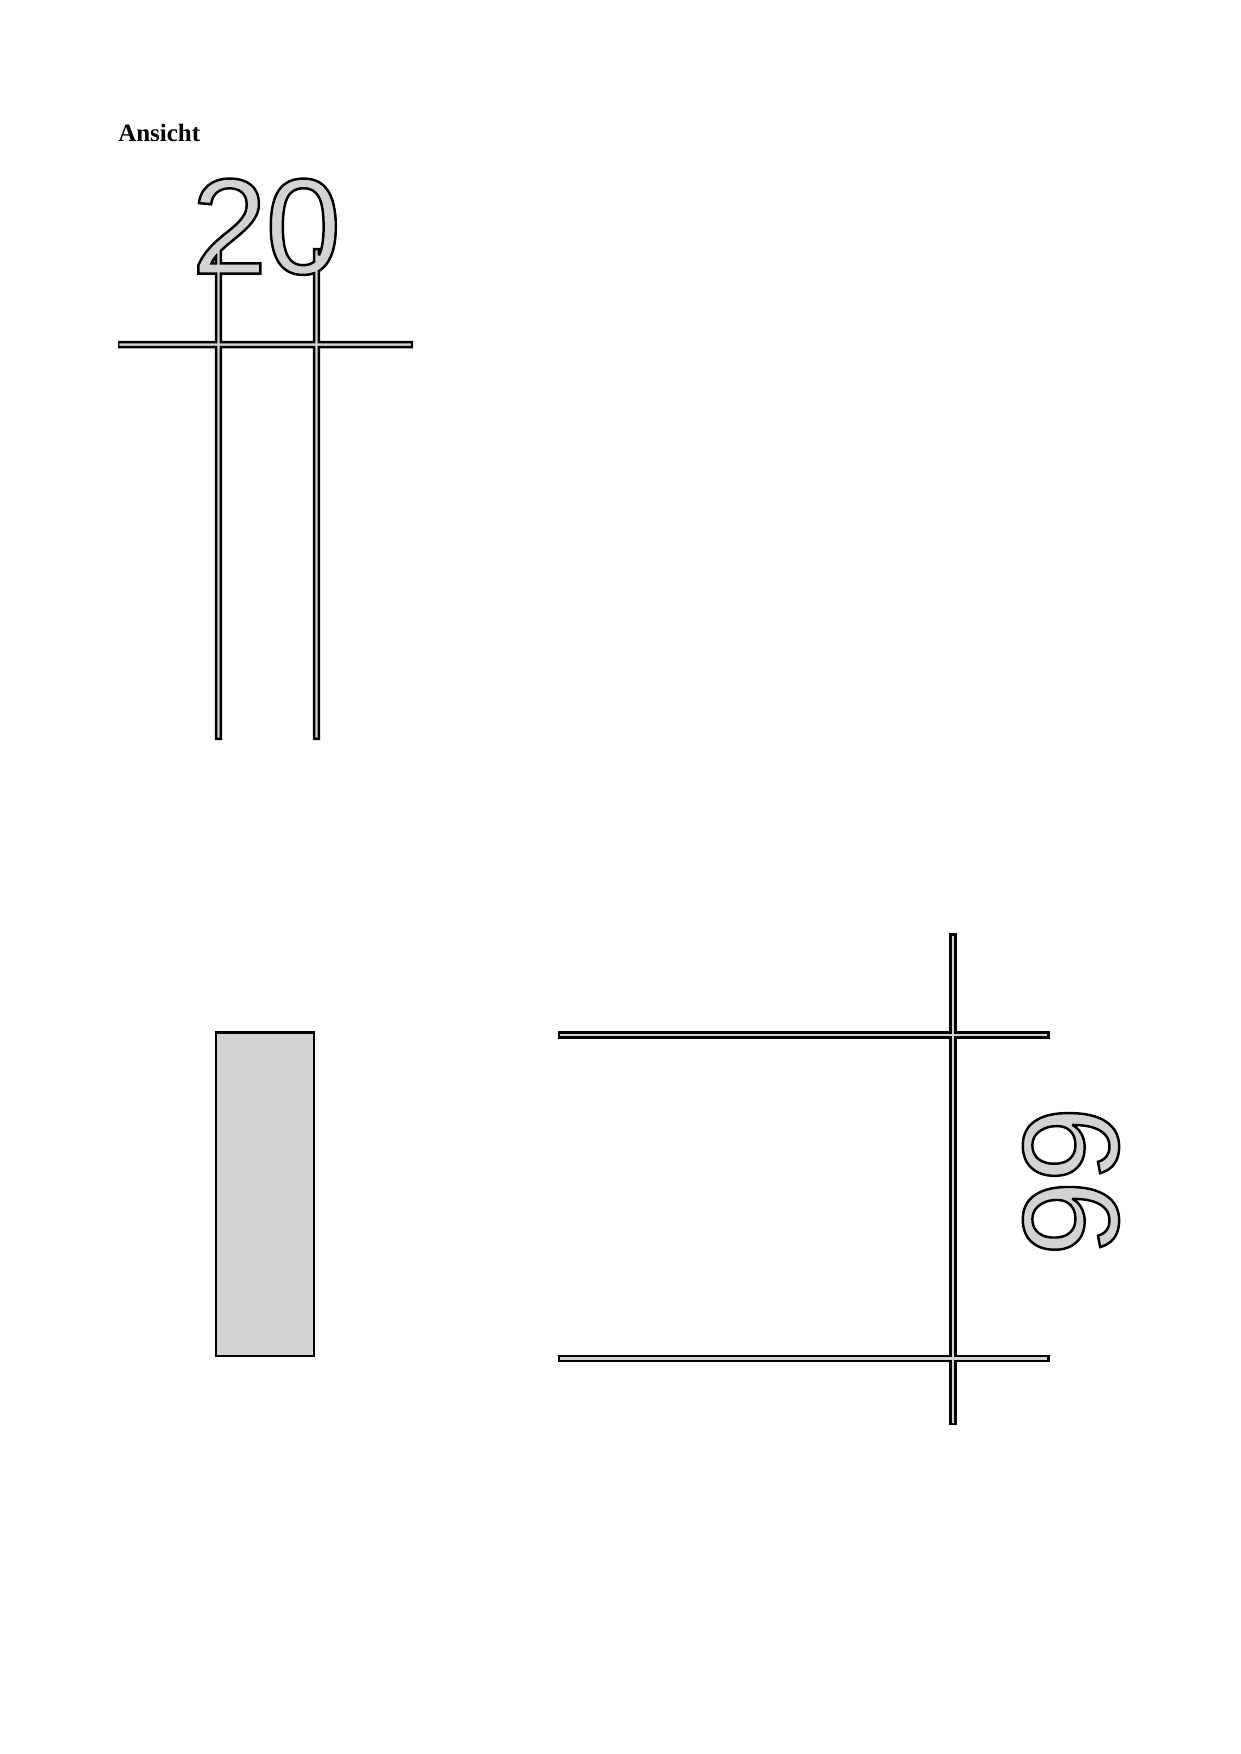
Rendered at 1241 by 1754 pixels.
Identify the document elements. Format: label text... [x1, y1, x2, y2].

text Ansicht [118, 118, 1122, 147]
